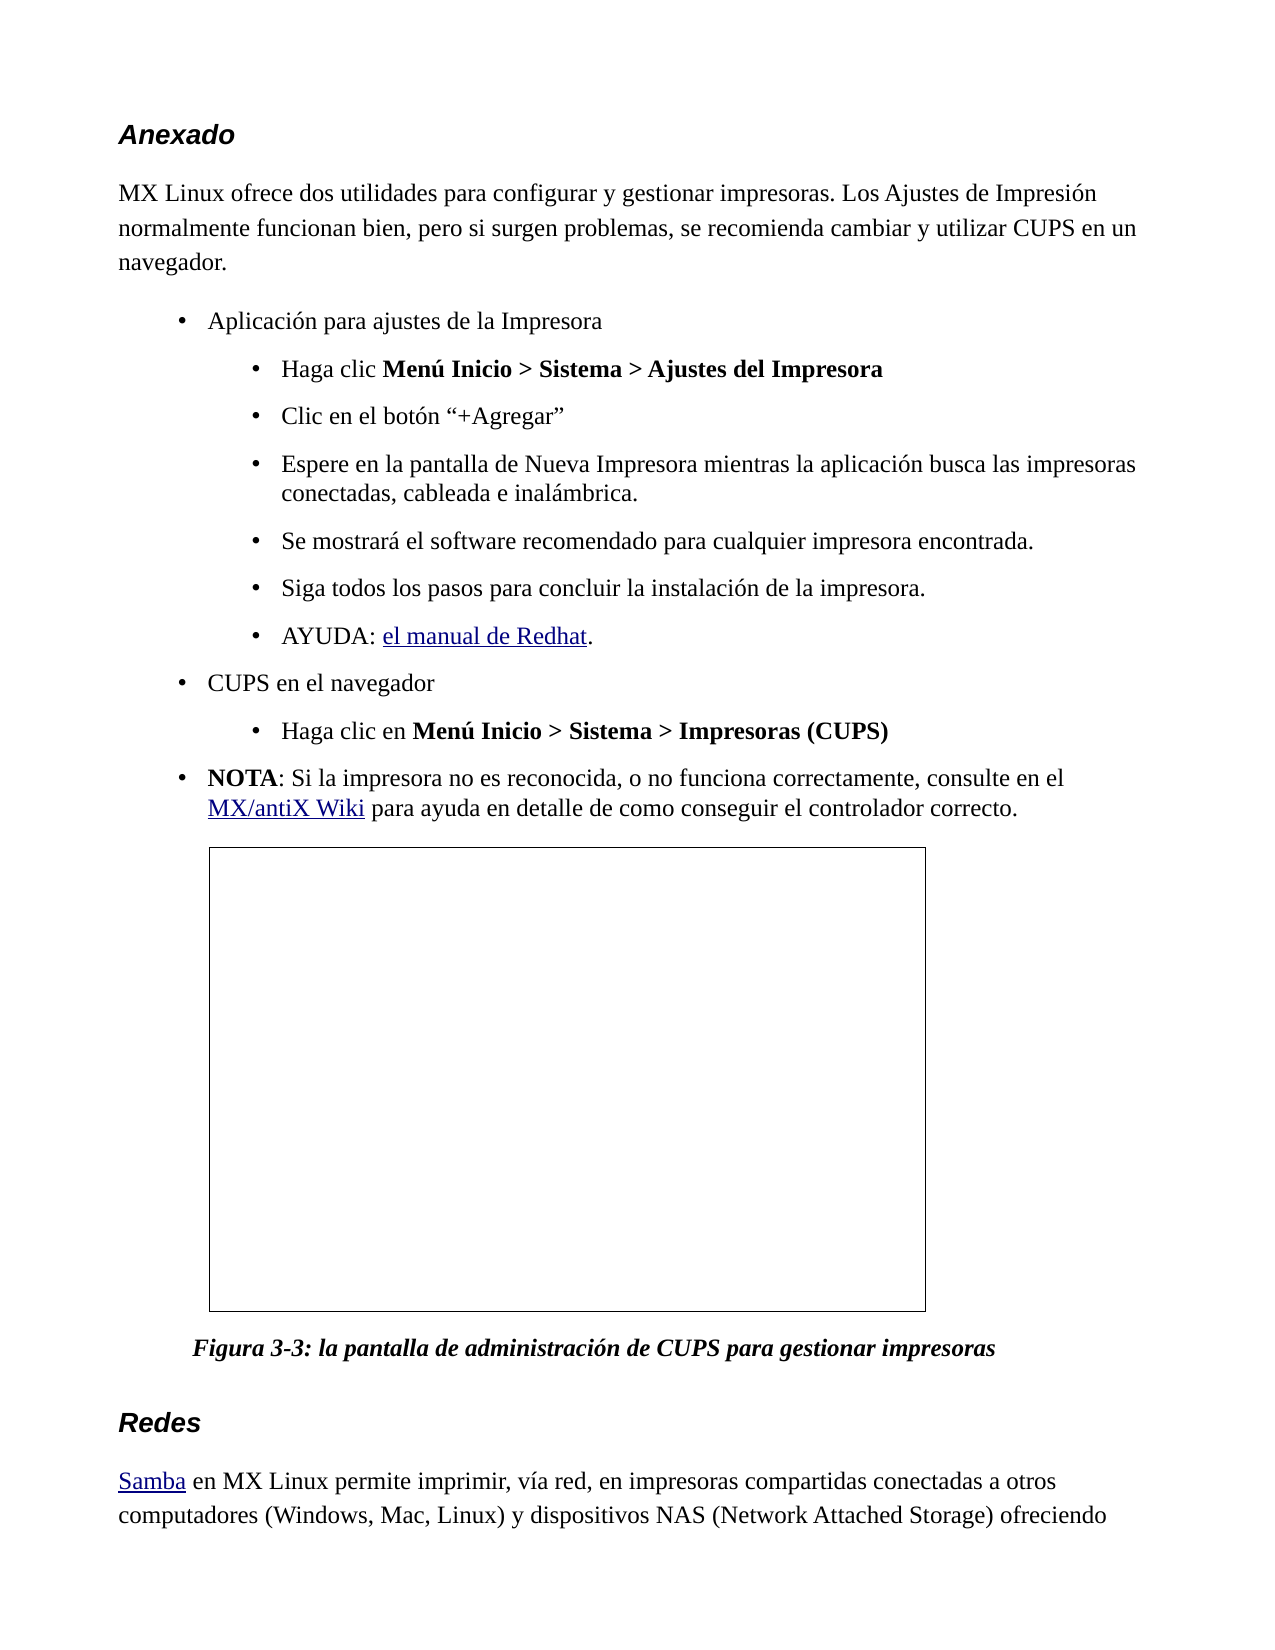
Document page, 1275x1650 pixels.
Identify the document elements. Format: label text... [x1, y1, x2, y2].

list Se mostrará el software recomendado para cualquier impresora encontrada. [252, 526, 1141, 554]
list Haga clic Menú Inicio > Sistema > Ajustes del Impresora [252, 354, 1141, 382]
list Aplicación para ajustes de la Impresora [178, 306, 1141, 335]
list AYUDA: el manual de Redhat. [252, 621, 1141, 649]
subtitle Anexado [118, 118, 1157, 150]
list Espere en la pantalla de Nueva Impresora mientras la aplicación busca las impresoras conectadas, cableada e inalámbrica. [252, 449, 1141, 507]
list Siga todos los pasos para concluir la instalación de la impresora. [252, 573, 1141, 602]
subtitle Redes [118, 1374, 1157, 1438]
list NOTA: Si la impresora no es reconocida, o no funciona correctamente, consulte en el MX/antiX Wiki para ayuda en detalle de como conseguir el controlador correcto. [178, 763, 1141, 822]
text MX Linux ofrece dos utilidades para configurar y gestionar impresoras. Los Ajustes de Impresión normalmente funcionan bien, pero si surgen problemas, se recomienda cambiar y utilizar CUPS en un navegador. [118, 178, 1157, 276]
text Figura 3-3: la pantalla de administración de CUPS para gestionar impresoras [118, 1333, 1157, 1362]
list Haga clic en Menú Inicio > Sistema > Impresoras (CUPS) [252, 716, 1141, 744]
list CUPS en el navegador [178, 668, 1141, 697]
list Clic en el botón “+Agregar” [252, 401, 1141, 430]
text Samba en MX Linux permite imprimir, vía red, en impresoras compartidas conectadas a otros computadores (Windows, Mac, Linux) y dispositivos NAS (Network Attached Storage) ofreciendo [118, 1466, 1157, 1529]
